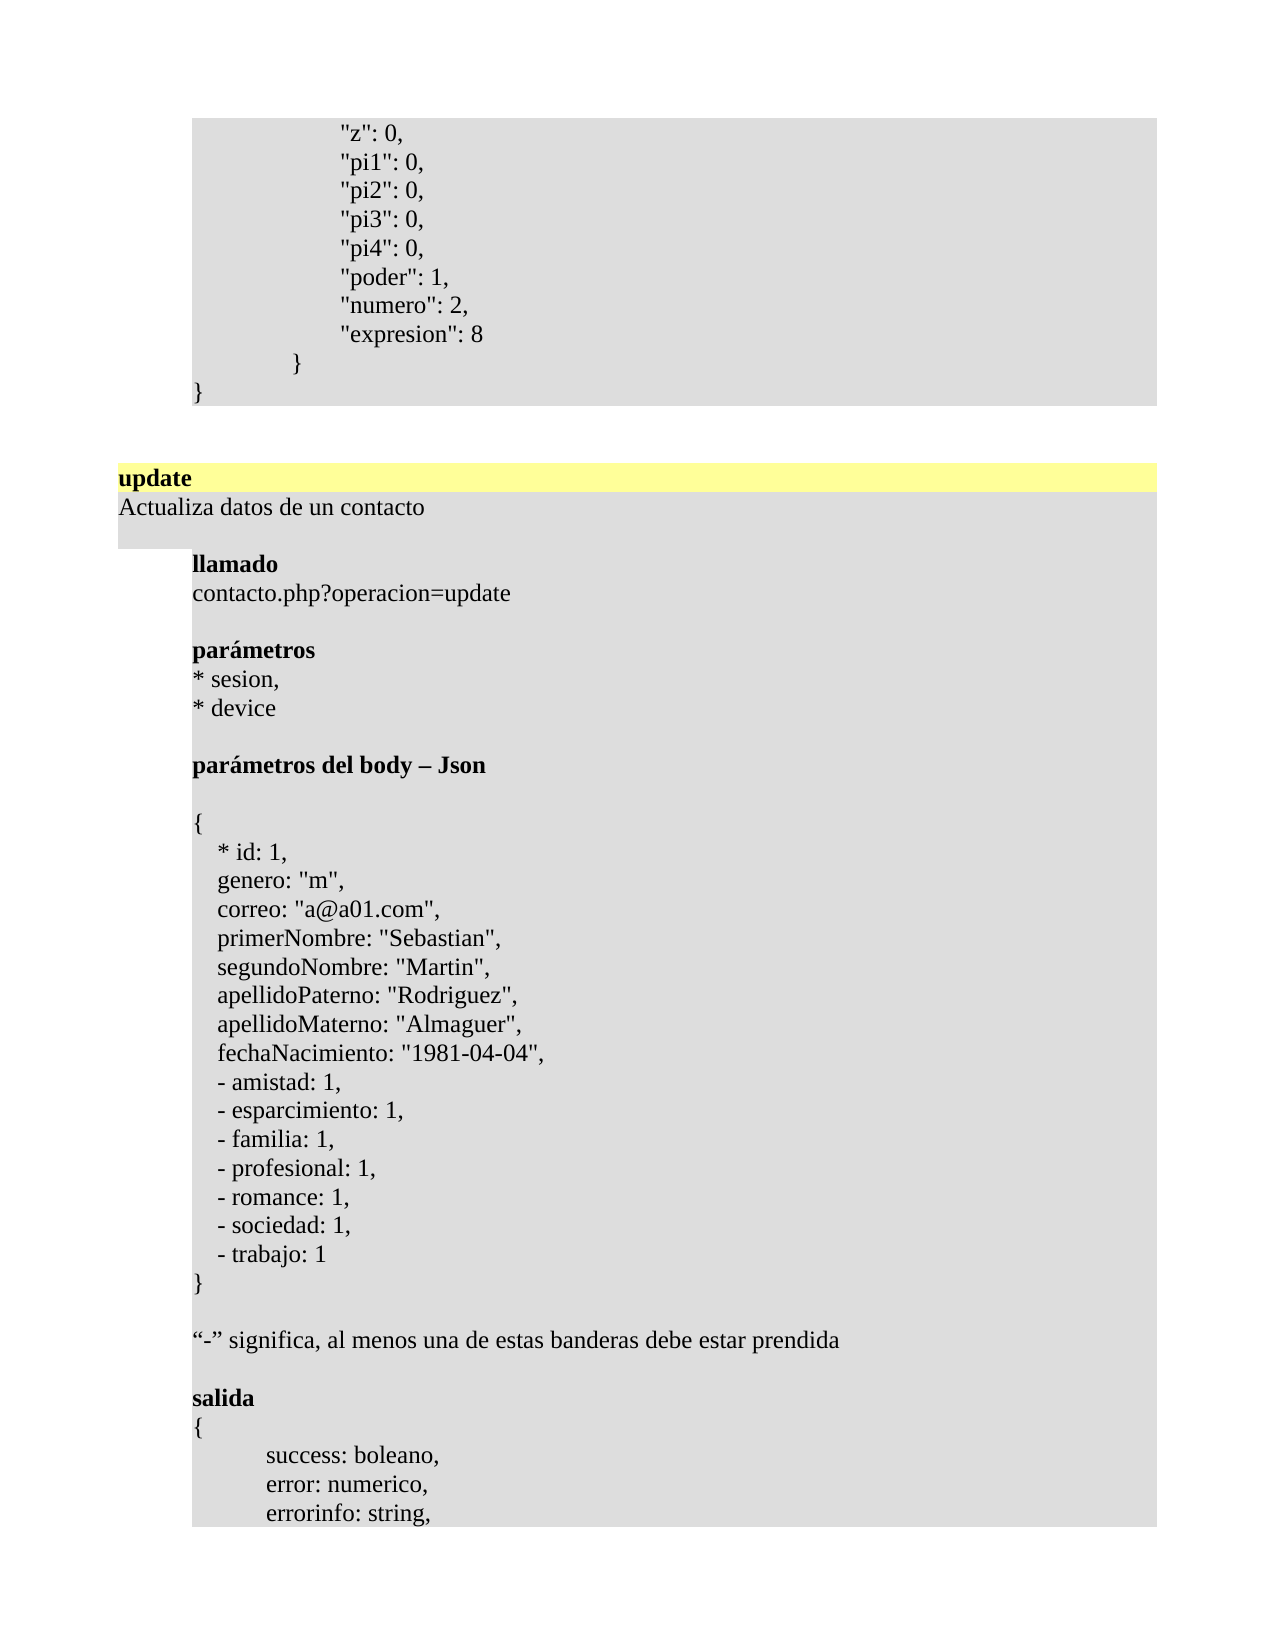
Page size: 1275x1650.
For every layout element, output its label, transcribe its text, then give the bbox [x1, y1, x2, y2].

text errorinfo: string, [192, 1498, 1157, 1527]
text update [118, 463, 1157, 492]
text "numero": 2, [192, 291, 1157, 319]
text { [192, 1412, 1157, 1441]
text "expresion": 8 [192, 319, 1157, 348]
text "z": 0, [192, 118, 1157, 147]
text success: boleano, [192, 1441, 1157, 1469]
text “-” significa, al menos una de estas banderas debe estar prendida [192, 1326, 1157, 1354]
text error: numerico, [192, 1469, 1157, 1498]
text } [192, 377, 1157, 406]
text parámetros del body – Json [192, 751, 1157, 779]
text * id: 1, genero: "m", correo: "a@a01.com", primerNombre: "Sebastian", segundoNombre: "Martin", apellidoPaterno: "Rodriguez", apellidoMaterno: "Almaguer", fechaNacimiento: "1981-04-04", - amistad: 1, - esparcimiento: 1, - familia: 1, - profesional: 1, - romance: 1, - sociedad: 1, - trabajo: 1 } [192, 837, 1157, 1297]
text llamado [192, 549, 1157, 578]
text "pi3": 0, [192, 204, 1157, 233]
text { [192, 808, 1157, 837]
text } [192, 348, 1157, 377]
text "pi2": 0, [192, 176, 1157, 204]
text * sesion, [192, 664, 1157, 693]
text "pi1": 0, [192, 147, 1157, 176]
text salida [192, 1383, 1157, 1412]
text "pi4": 0, [192, 233, 1157, 262]
text contacto.php?operacion=update [192, 578, 1157, 607]
text "poder": 1, [192, 262, 1157, 291]
text Actualiza datos de un contacto [118, 492, 1157, 521]
text parámetros [192, 636, 1157, 664]
text * device [192, 693, 1157, 722]
